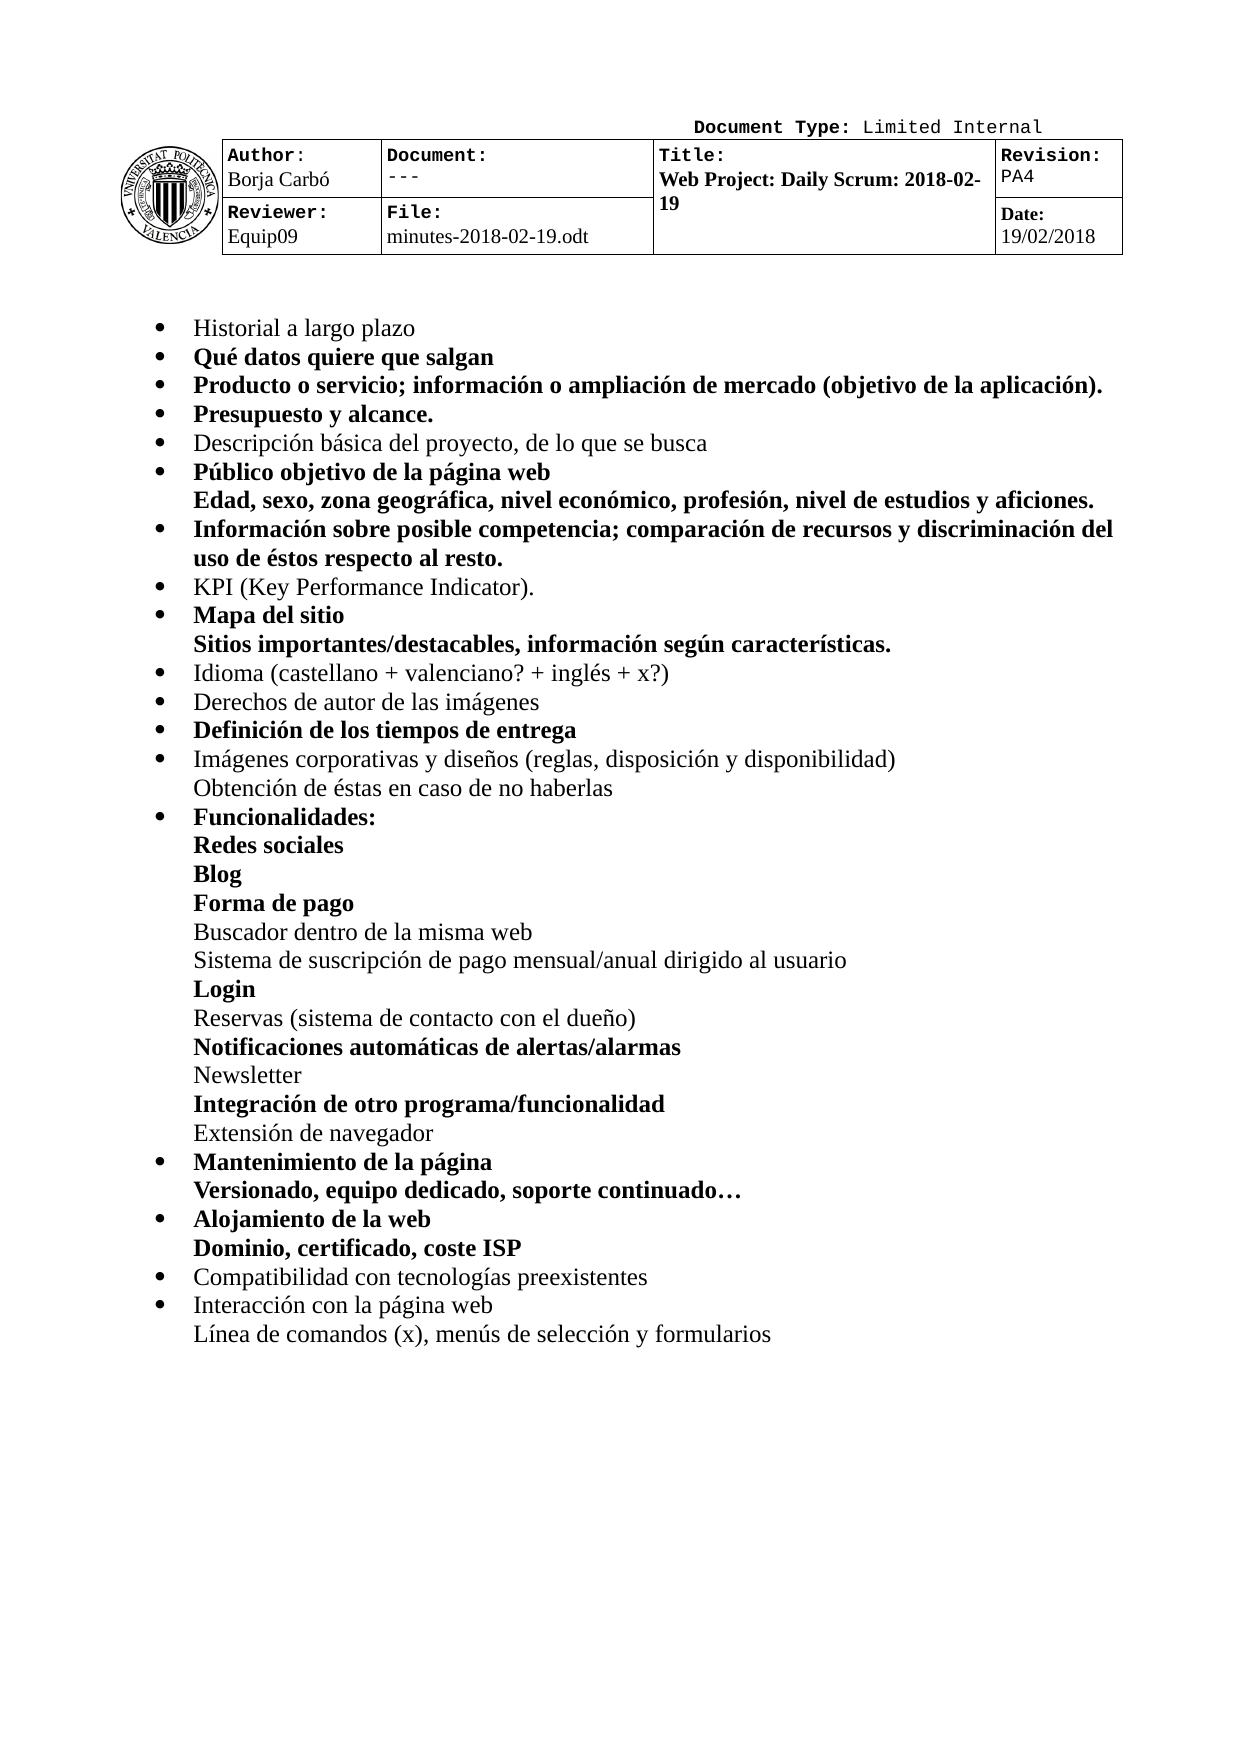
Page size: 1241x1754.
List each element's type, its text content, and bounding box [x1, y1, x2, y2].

list Descripción básica del proyecto, de lo que se busca [156, 428, 1122, 457]
list Compatibilidad con tecnologías preexistentes [156, 1262, 1122, 1291]
list Producto o servicio; información o ampliación de mercado (objetivo de la aplicación). [156, 371, 1122, 399]
picture [120, 146, 219, 244]
list Mantenimiento de la página Versionado, equipo dedicado, soporte continuado… [156, 1147, 1122, 1204]
list Alojamiento de la web Dominio, certificado, coste ISP [156, 1204, 1122, 1262]
list Información sobre posible competencia; comparación de recursos y discriminación del uso de éstos respecto al resto. [156, 514, 1122, 572]
list Mapa del sitio Sitios importantes/destacables, información según características. [156, 601, 1122, 658]
list Público objetivo de la página web Edad, sexo, zona geográfica, nivel económico, profesión, nivel de estudios y aficiones. [156, 457, 1122, 514]
list Historial a largo plazo [156, 313, 1122, 342]
list Qué datos quiere que salgan [156, 342, 1122, 371]
list Presupuesto y alcance. [156, 399, 1122, 428]
list Definición de los tiempos de entrega [156, 716, 1122, 744]
list Imágenes corporativas y diseños (reglas, disposición y disponibilidad) Obtención de éstas en caso de no haberlas [156, 744, 1122, 802]
list Funcionalidades: Redes sociales Blog Forma de pago Buscador dentro de la misma web Sistema de suscripción de pago mensual/anual dirigido al usuario Login Reservas (sistema de contacto con el dueño) Notificaciones automáticas de alertas/alarmas Newsletter Integración de otro programa/funcionalidad Extensión de navegador [156, 802, 1122, 1147]
list Interacción con la página web Línea de comandos (x), menús de selección y formularios [156, 1291, 1122, 1348]
list Derechos de autor de las imágenes [156, 687, 1122, 716]
list KPI (Key Performance Indicator). [156, 572, 1122, 601]
list Idioma (castellano + valenciano? + inglés + x?) [156, 658, 1122, 687]
